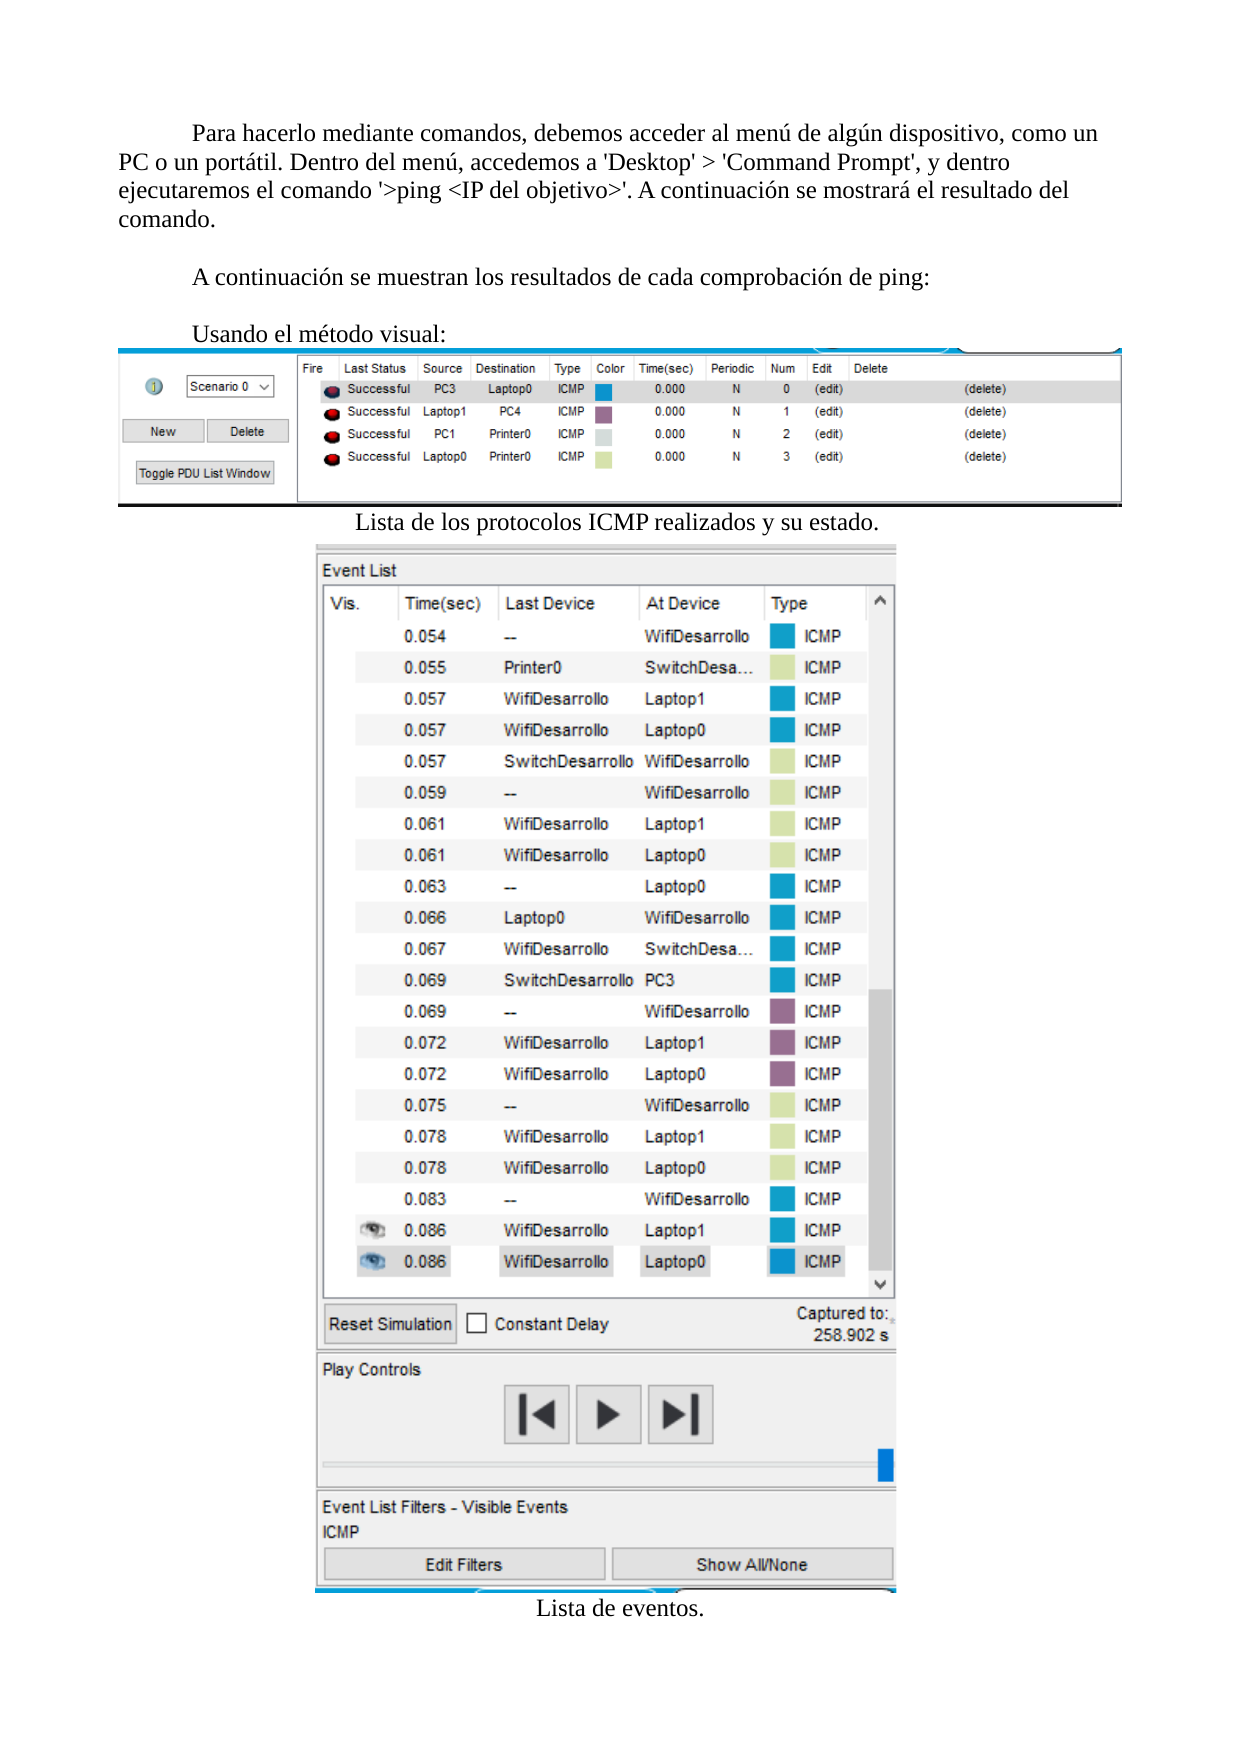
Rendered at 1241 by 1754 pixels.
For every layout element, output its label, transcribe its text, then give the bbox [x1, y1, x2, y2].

text Lista de los protocolos ICMP realizados y su estado. [118, 507, 1122, 536]
text Lista de eventos. [118, 536, 1122, 1621]
text A continuación se muestran los resultados de cada comprobación de ping: [118, 262, 1122, 291]
text Usando el método visual: [118, 319, 1122, 348]
text Para hacerlo mediante comandos, debemos acceder al menú de algún dispositivo, como un PC o un portátil. Dentro del menú, accedemos a 'Desktop' > 'Command Prompt', y dentro ejecutaremos el comando '>ping <IP del objetivo>'. A continuación se mostrará el resultado del comando. [118, 118, 1122, 233]
picture [315, 544, 897, 1593]
picture [118, 348, 1122, 507]
